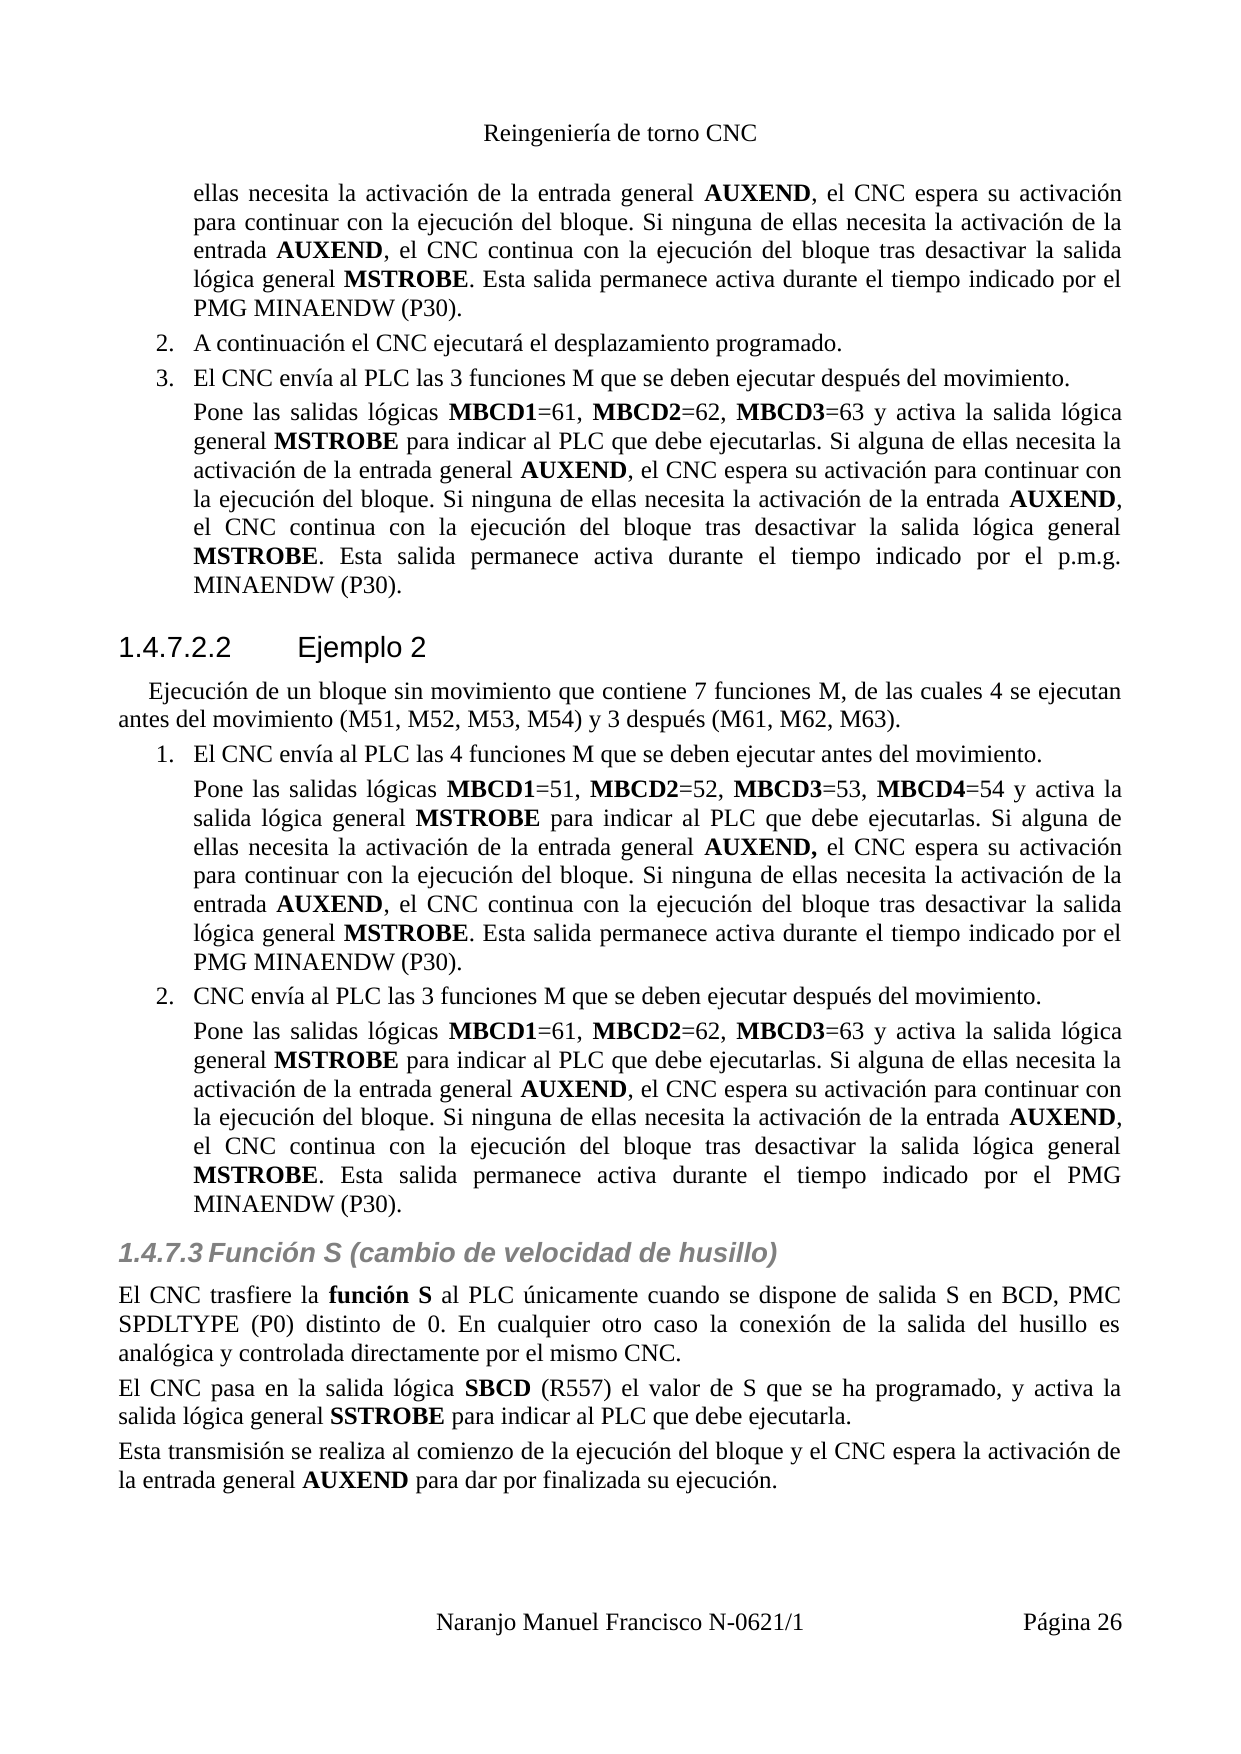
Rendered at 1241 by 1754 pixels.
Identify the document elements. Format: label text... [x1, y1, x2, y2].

text El CNC trasfiere la función S al PLC únicamente cuando se dispone de salida S en BCD, PMC SPDLTYPE (P0) distinto de 0. En cualquier otro caso la conexión de la salida del husillo es analógica y controlada directamente por el mismo CNC. [118, 1280, 1122, 1367]
text Ejecución de un bloque sin movimiento que contiene 7 funciones M, de las cuales 4 se ejecutan antes del movimiento (M51, M52, M53, M54) y 3 después (M61, M62, M63). [118, 676, 1122, 733]
text El CNC pasa en la salida lógica SBCD (R557) el valor de S que se ha programado, y activa la salida lógica general SSTROBE para indicar al PLC que debe ejecutarla. [118, 1373, 1122, 1430]
text Esta transmisión se realiza al comienzo de la ejecución del bloque y el CNC espera la activación de la entrada general AUXEND para dar por finalizada su ejecución. [118, 1436, 1122, 1494]
text Pone las salidas lógicas MBCD1=61, MBCD2=62, MBCD3=63 y activa la salida lógica general MSTROBE para indicar al PLC que debe ejecutarlas. Si alguna de ellas necesita la activación de la entrada general AUXEND, el CNC espera su activación para continuar con la ejecución del bloque. Si ninguna de ellas necesita la activación de la entrada AUXEND, el CNC continua con la ejecución del bloque tras desactivar la salida lógica general MSTROBE. Esta salida permanece activa durante el tiempo indicado por el PMG MINAENDW (P30). [193, 1016, 1122, 1217]
subtitle Ejemplo 2 [118, 630, 1122, 663]
list El CNC envía al PLC las 4 funciones M que se deben ejecutar antes del movimiento. [156, 739, 1122, 768]
text Pone las salidas lógicas MBCD1=51, MBCD2=52, MBCD3=53, MBCD4=54 y activa la salida lógica general MSTROBE para indicar al PLC que debe ejecutarlas. Si alguna de ellas necesita la activación de la entrada general AUXEND, el CNC espera su activación para continuar con la ejecución del bloque. Si ninguna de ellas necesita la activación de la entrada AUXEND, el CNC continua con la ejecución del bloque tras desactivar la salida lógica general MSTROBE. Esta salida permanece activa durante el tiempo indicado por el PMG MINAENDW (P30). [193, 774, 1122, 975]
list CNC envía al PLC las 3 funciones M que se deben ejecutar después del movimiento. [156, 981, 1122, 1010]
list A continuación el CNC ejecutará el desplazamiento programado. [156, 328, 1122, 357]
text ellas necesita la activación de la entrada general AUXEND, el CNC espera su activación para continuar con la ejecución del bloque. Si ninguna de ellas necesita la activación de la entrada AUXEND, el CNC continua con la ejecución del bloque tras desactivar la salida lógica general MSTROBE. Esta salida permanece activa durante el tiempo indicado por el PMG MINAENDW (P30). [193, 178, 1122, 322]
text Pone las salidas lógicas MBCD1=61, MBCD2=62, MBCD3=63 y activa la salida lógica general MSTROBE para indicar al PLC que debe ejecutarlas. Si alguna de ellas necesita la activación de la entrada general AUXEND, el CNC espera su activación para continuar con la ejecución del bloque. Si ninguna de ellas necesita la activación de la entrada AUXEND, el CNC continua con la ejecución del bloque tras desactivar la salida lógica general MSTROBE. Esta salida permanece activa durante el tiempo indicado por el p.m.g. MINAENDW (P30). [193, 397, 1122, 599]
list El CNC envía al PLC las 3 funciones M que se deben ejecutar después del movimiento. [156, 363, 1122, 391]
subtitle Función S (cambio de velocidad de husillo) [118, 1236, 1122, 1268]
